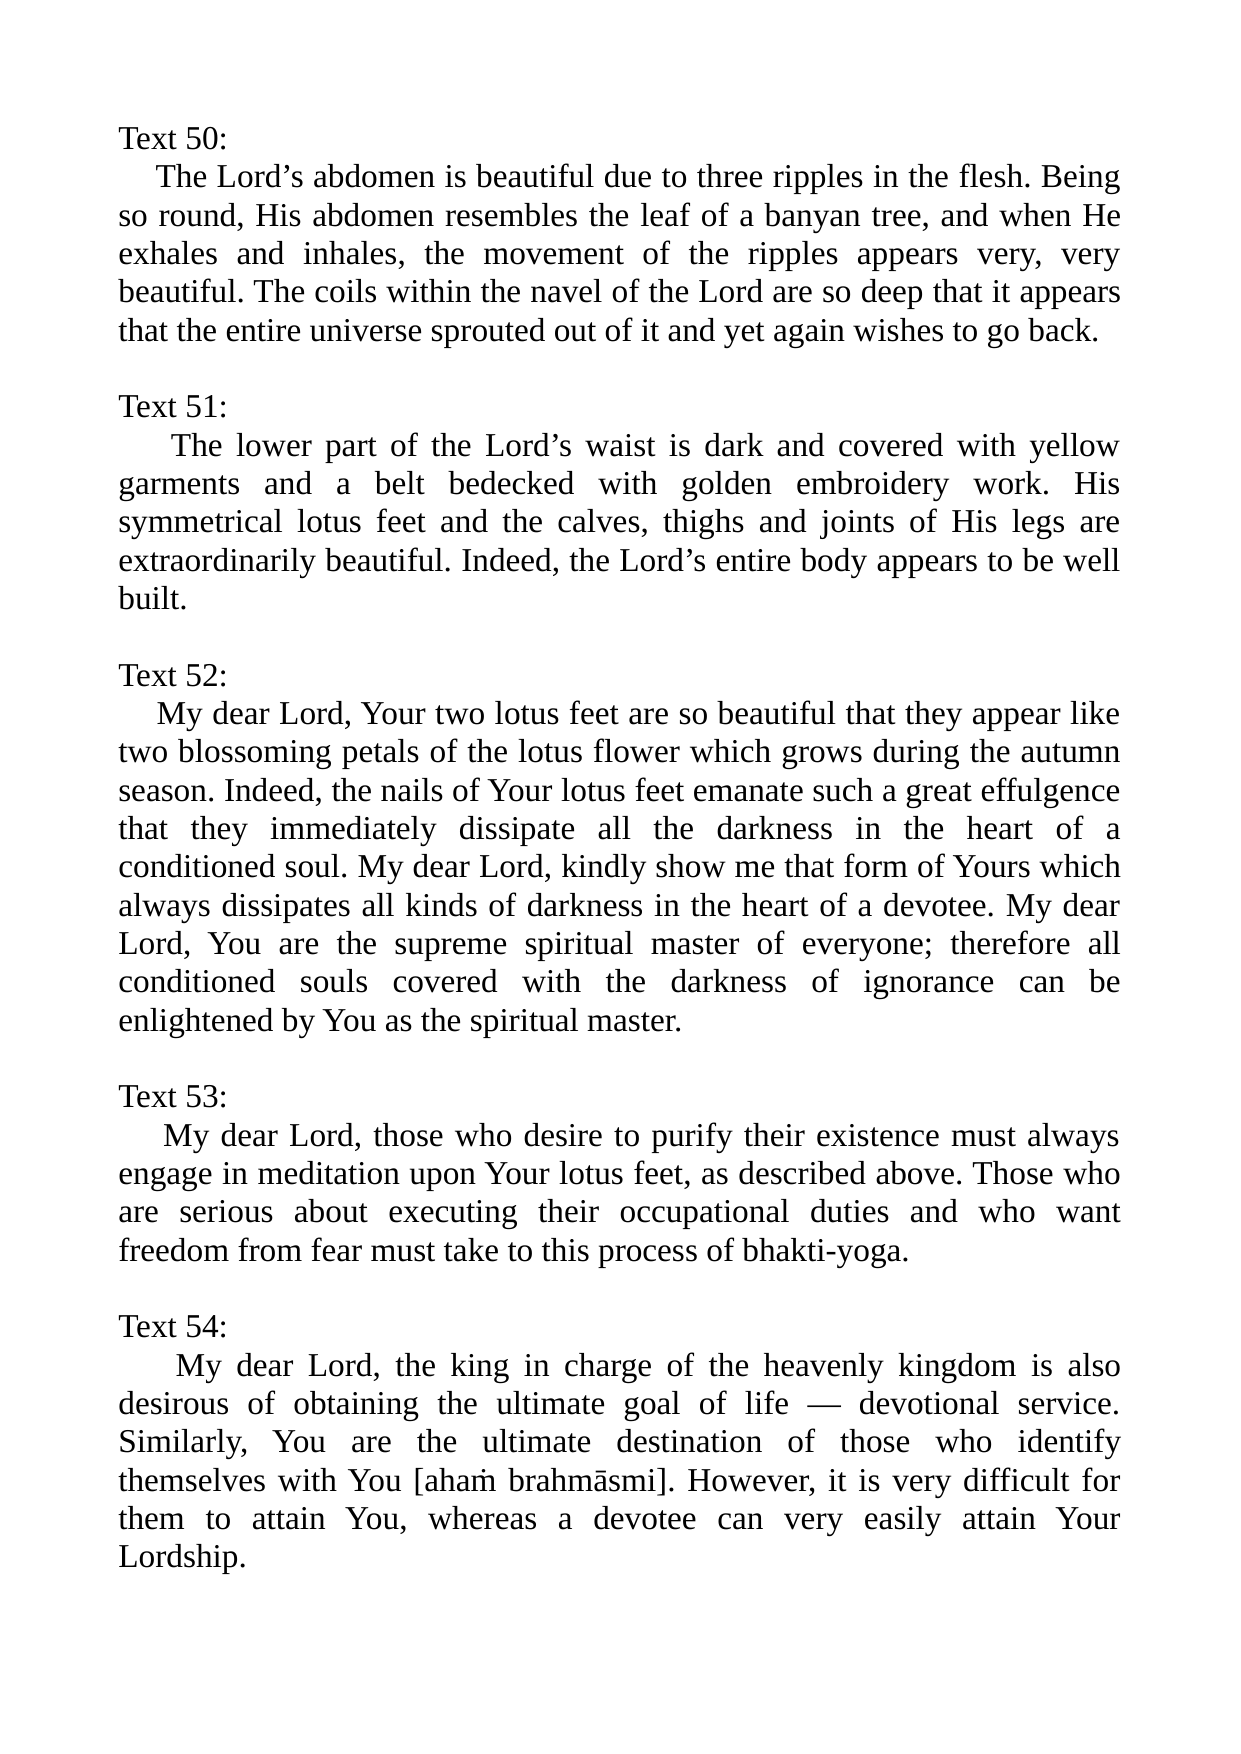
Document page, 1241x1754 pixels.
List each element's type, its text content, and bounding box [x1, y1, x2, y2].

text Text 50: [118, 118, 1122, 156]
text Text 53: [118, 1076, 1122, 1115]
text The Lord’s abdomen is beautiful due to three ripples in the flesh. Being so round, His abdomen resembles the leaf of a banyan tree, and when He exhales and inhales, the movement of the ripples appears very, very beautiful. The coils within the navel of the Lord are so deep that it appears that the entire universe sprouted out of it and yet again wishes to go back. [118, 156, 1122, 348]
text Text 54: [118, 1306, 1122, 1345]
text Text 52: [118, 655, 1122, 693]
text My dear Lord, Your two lotus feet are so beautiful that they appear like two blossoming petals of the lotus flower which grows during the autumn season. Indeed, the nails of Your lotus feet emanate such a great effulgence that they immediately dissipate all the darkness in the heart of a conditioned soul. My dear Lord, kindly show me that form of Yours which always dissipates all kinds of darkness in the heart of a devotee. My dear Lord, You are the supreme spiritual master of everyone; therefore all conditioned souls covered with the darkness of ignorance can be enlightened by You as the spiritual master. [118, 693, 1122, 1038]
text My dear Lord, the king in charge of the heavenly kingdom is also desirous of obtaining the ultimate goal of life — devotional service. Similarly, You are the ultimate destination of those who identify themselves with You [ahaṁ brahmāsmi]. However, it is very difficult for them to attain You, whereas a devotee can very easily attain Your Lordship. [118, 1345, 1122, 1575]
text Text 51: [118, 386, 1122, 425]
text The lower part of the Lord’s waist is dark and covered with yellow garments and a belt bedecked with golden embroidery work. His symmetrical lotus feet and the calves, thighs and joints of His legs are extraordinarily beautiful. Indeed, the Lord’s entire body appears to be well built. [118, 425, 1122, 616]
text My dear Lord, those who desire to purify their existence must always engage in meditation upon Your lotus feet, as described above. Those who are serious about executing their occupational duties and who want freedom from fear must take to this process of bhakti-yoga. [118, 1115, 1122, 1268]
